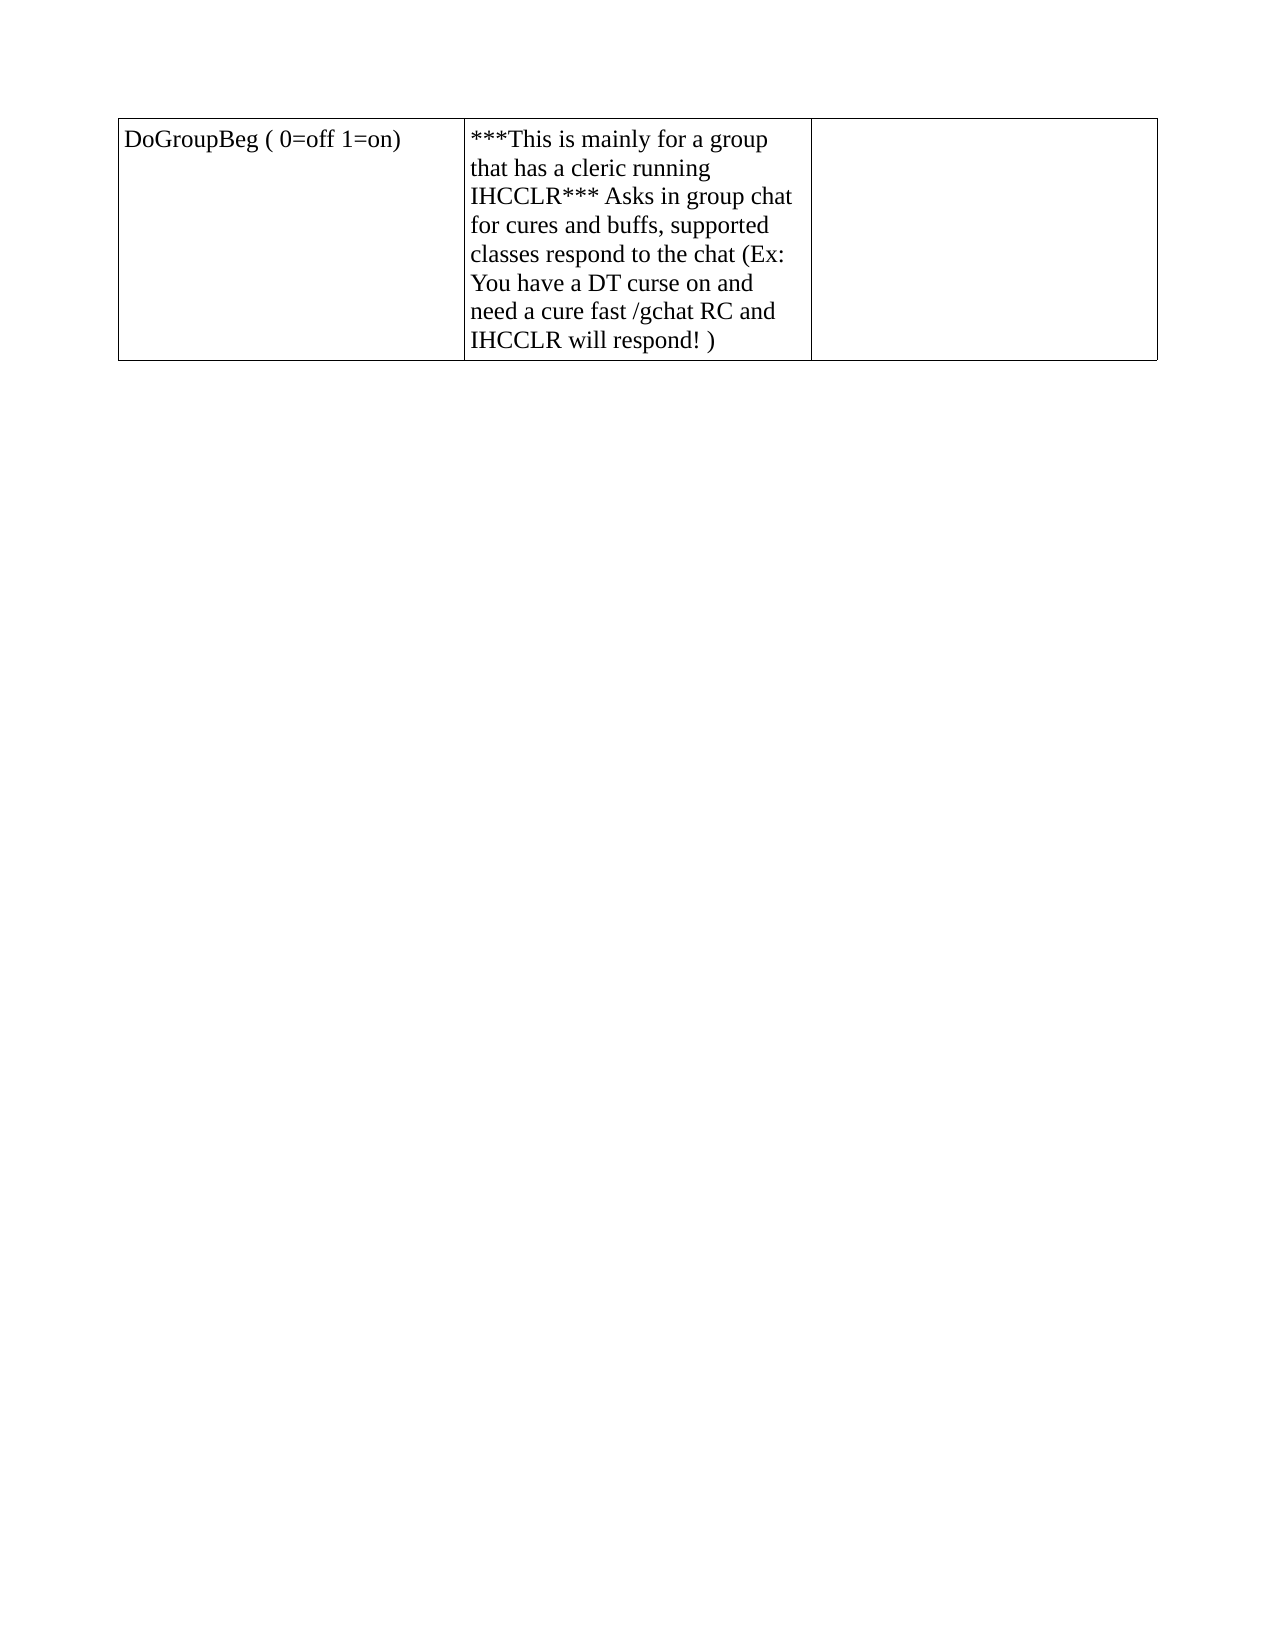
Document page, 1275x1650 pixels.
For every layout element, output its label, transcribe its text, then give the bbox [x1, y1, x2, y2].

table_cell [812, 119, 1157, 360]
table_cell DoGroupBeg ( 0=off 1=on) [119, 119, 464, 360]
table_cell ***This is mainly for a group that has a cleric running IHCCLR*** Asks in group chat for cures and buffs, supported classes respond to the chat (Ex: You have a DT curse on and need a cure fast /gchat RC and IHCCLR will respond! ) [465, 119, 811, 360]
